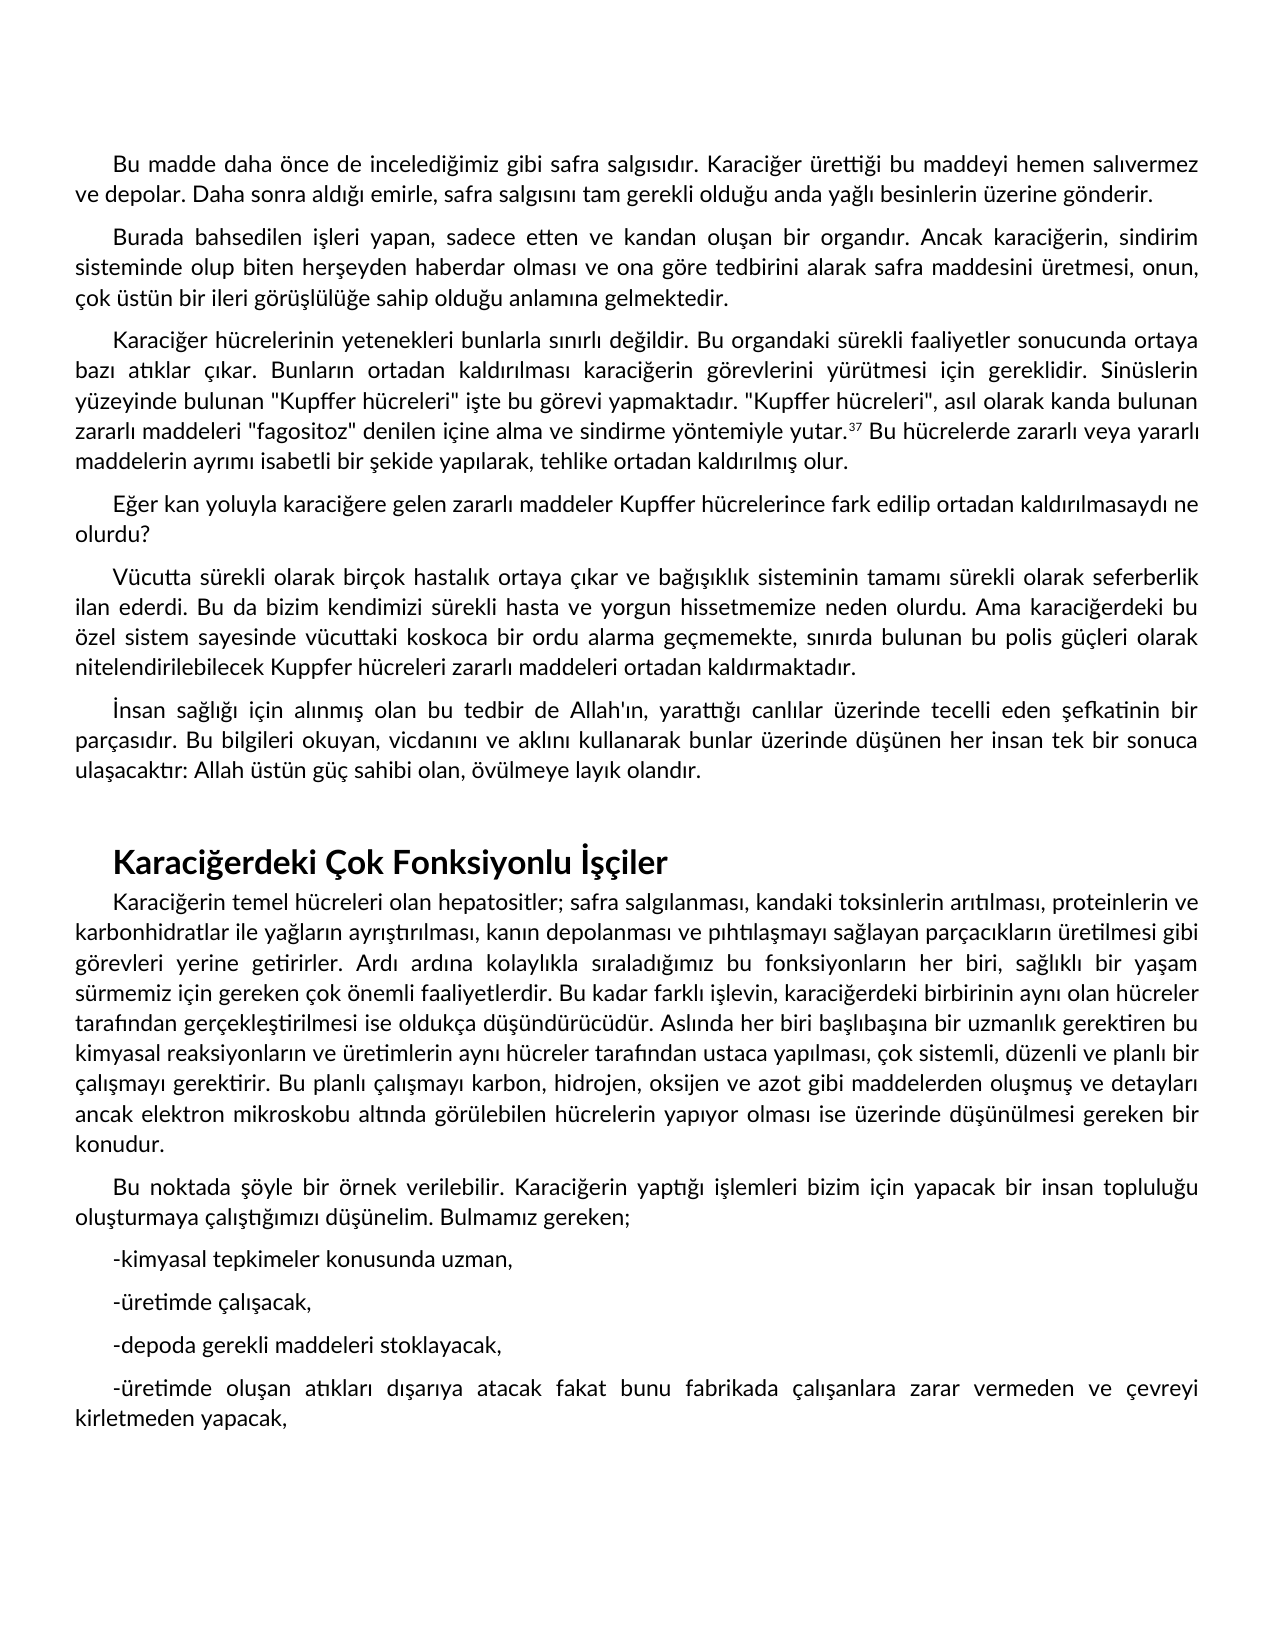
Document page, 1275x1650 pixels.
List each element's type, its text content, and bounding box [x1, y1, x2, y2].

text Bu noktada şöyle bir örnek verilebilir. Karaciğerin yaptığı işlemleri bizim için yapacak bir insan topluluğu oluşturmaya çalıştığımızı düşünelim. Bulmamız gereken; [75, 1172, 1200, 1230]
text Vücutta sürekli olarak birçok hastalık ortaya çıkar ve bağışıklık sisteminin tamamı sürekli olarak seferberlik ilan ederdi. Bu da bizim kendimizi sürekli hasta ve yorgun hissetmemize neden olurdu. Ama karaciğerdeki bu özel sistem sayesinde vücuttaki koskoca bir ordu alarma geçmemekte, sınırda bulunan bu polis güçleri olarak nitelendirilebilecek Kuppfer hücreleri zararlı maddeleri ortadan kaldırmaktadır. [75, 562, 1200, 681]
text Karaciğer hücrelerinin yetenekleri bunlarla sınırlı değildir. Bu organdaki sürekli faaliyetler sonucunda ortaya bazı atıklar çıkar. Bunların ortadan kaldırılması karaciğerin görevlerini yürütmesi için gereklidir. Sinüslerin yüzeyinde bulunan "Kupffer hücreleri" işte bu görevi yapmaktadır. "Kupffer hücreleri", asıl olarak kanda bulunan zararlı maddeleri "fagositoz" denilen içine alma ve sindirme yöntemiyle yutar.37 Bu hücrelerde zararlı veya yararlı maddelerin ayrımı isabetli bir şekide yapılarak, tehlike ortadan kaldırılmış olur. [75, 326, 1200, 474]
subtitle Karaciğerdeki Çok Fonksiyonlu İşçiler [112, 842, 1200, 882]
text -kimyasal tepkimeler konusunda uzman, [75, 1245, 1200, 1273]
text Karaciğerin temel hücreleri olan hepatositler; safra salgılanması, kandaki toksinlerin arıtılması, proteinlerin ve karbonhidratlar ile yağların ayrıştırılması, kanın depolanması ve pıhtılaşmayı sağlayan parçacıkların üretilmesi gibi görevleri yerine getirirler. Ardı ardına kolaylıkla sıraladığımız bu fonksiyonların her biri, sağlıklı bir yaşam sürmemiz için gereken çok önemli faaliyetlerdir. Bu kadar farklı işlevin, karaciğerdeki birbirinin aynı olan hücreler tarafından gerçekleştirilmesi ise oldukça düşündürücüdür. Aslında her biri başlıbaşına bir uzmanlık gerektiren bu kimyasal reaksiyonların ve üretimlerin aynı hücreler tarafından ustaca yapılması, çok sistemli, düzenli ve planlı bir çalışmayı gerektirir. Bu planlı çalışmayı karbon, hidrojen, oksijen ve azot gibi maddelerden oluşmuş ve detayları ancak elektron mikroskobu altında görülebilen hücrelerin yapıyor olması ise üzerinde düşünülmesi gereken bir konudur. [75, 888, 1200, 1157]
text -üretimde oluşan atıkları dışarıya atacak fakat bunu fabrikada çalışanlara zarar vermeden ve çevreyi kirletmeden yapacak, [75, 1373, 1200, 1431]
text Bu madde daha önce de incelediğimiz gibi safra salgısıdır. Karaciğer ürettiği bu maddeyi hemen salıvermez ve depolar. Daha sonra aldığı emirle, safra salgısını tam gerekli olduğu anda yağlı besinlerin üzerine gönderir. [75, 150, 1200, 208]
text İnsan sağlığı için alınmış olan bu tedbir de Allah'ın, yarattığı canlılar üzerinde tecelli eden şefkatinin bir parçasıdır. Bu bilgileri okuyan, vicdanını ve aklını kullanarak bunlar üzerinde düşünen her insan tek bir sonuca ulaşacaktır: Allah üstün güç sahibi olan, övülmeye layık olandır. [75, 696, 1200, 784]
text Eğer kan yoluyla karaciğere gelen zararlı maddeler Kupffer hücrelerince fark edilip ortadan kaldırılmasaydı ne olurdu? [75, 489, 1200, 547]
text Burada bahsedilen işleri yapan, sadece etten ve kandan oluşan bir organdır. Ancak karaciğerin, sindirim sisteminde olup biten herşeyden haberdar olması ve ona göre tedbirini alarak safra maddesini üretmesi, onun, çok üstün bir ileri görüşlülüğe sahip olduğu anlamına gelmektedir. [75, 223, 1200, 311]
text -depoda gerekli maddeleri stoklayacak, [75, 1331, 1200, 1358]
text -üretimde çalışacak, [75, 1288, 1200, 1315]
